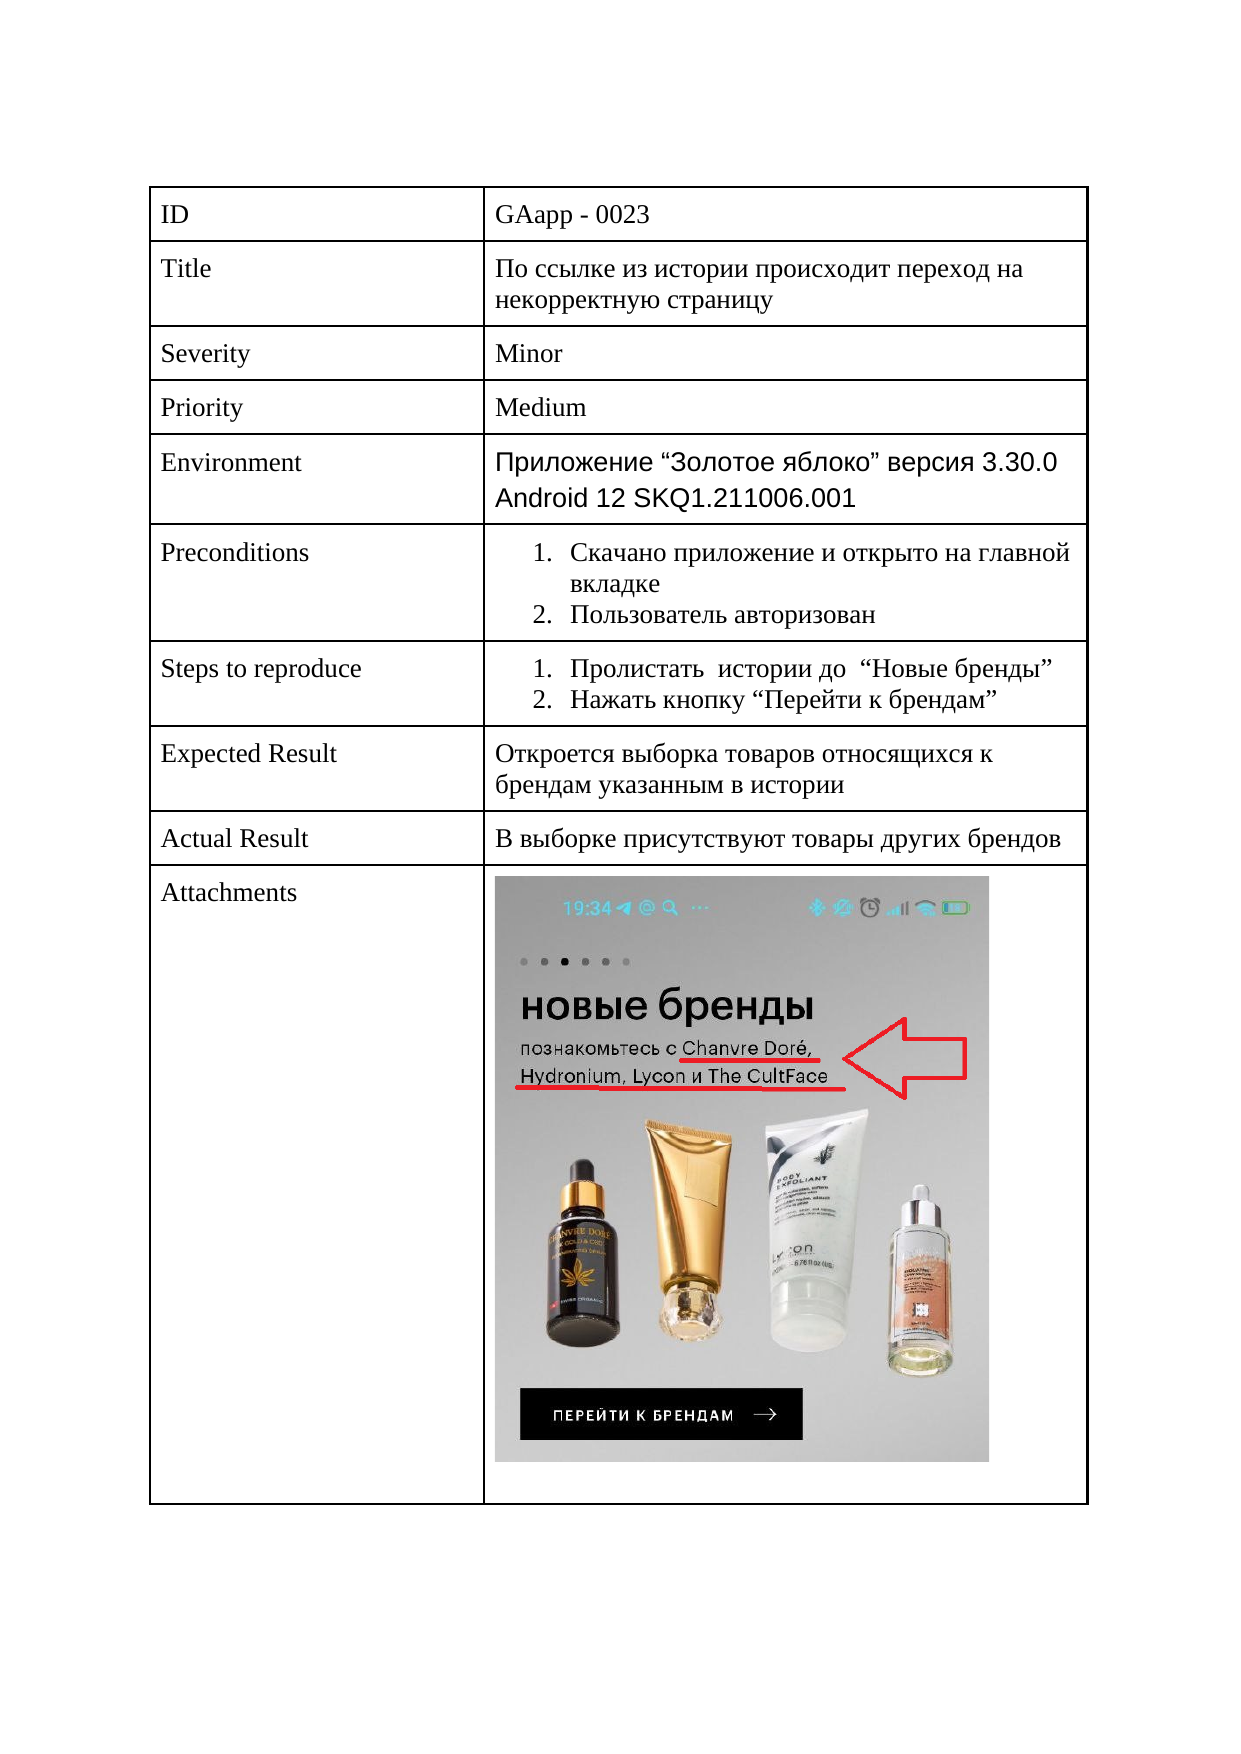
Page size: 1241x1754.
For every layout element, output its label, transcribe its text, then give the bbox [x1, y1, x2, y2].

table_cell Приложение “Золотое яблоко” версия 3.30.0 Android 12 SKQ1.211006.001 [485, 435, 1086, 523]
table_cell Title [151, 242, 483, 325]
table_cell Откроется выборка товаров относящихся к брендам указанным в истории [485, 727, 1086, 810]
table_cell Environment [151, 435, 483, 523]
table_header GAapp - 0023 [485, 188, 1086, 240]
table_cell Actual Result [151, 812, 483, 864]
table_cell Severity [151, 327, 483, 379]
table_cell [485, 866, 1086, 1503]
table_cell В выборке присутствуют товары других брендов [485, 812, 1086, 864]
table_cell Priority [151, 381, 483, 433]
table_cell По ссылке из истории происходит переход на некорректную страницу [485, 242, 1086, 325]
table_cell Steps to reproduce [151, 642, 483, 725]
table_cell Attachments [151, 866, 483, 1503]
table_cell Medium [485, 381, 1086, 433]
table_cell Скачано приложение и открыто на главной вкладке Пользователь авторизован [485, 525, 1086, 639]
table_header ID [151, 188, 483, 240]
table_cell Minor [485, 327, 1086, 379]
table_cell Пролистать истории до “Новые бренды” Нажать кнопку “Перейти к брендам” [485, 642, 1086, 725]
table_cell Expected Result [151, 727, 483, 810]
picture [494, 876, 990, 1462]
table_cell Preconditions [151, 525, 483, 639]
